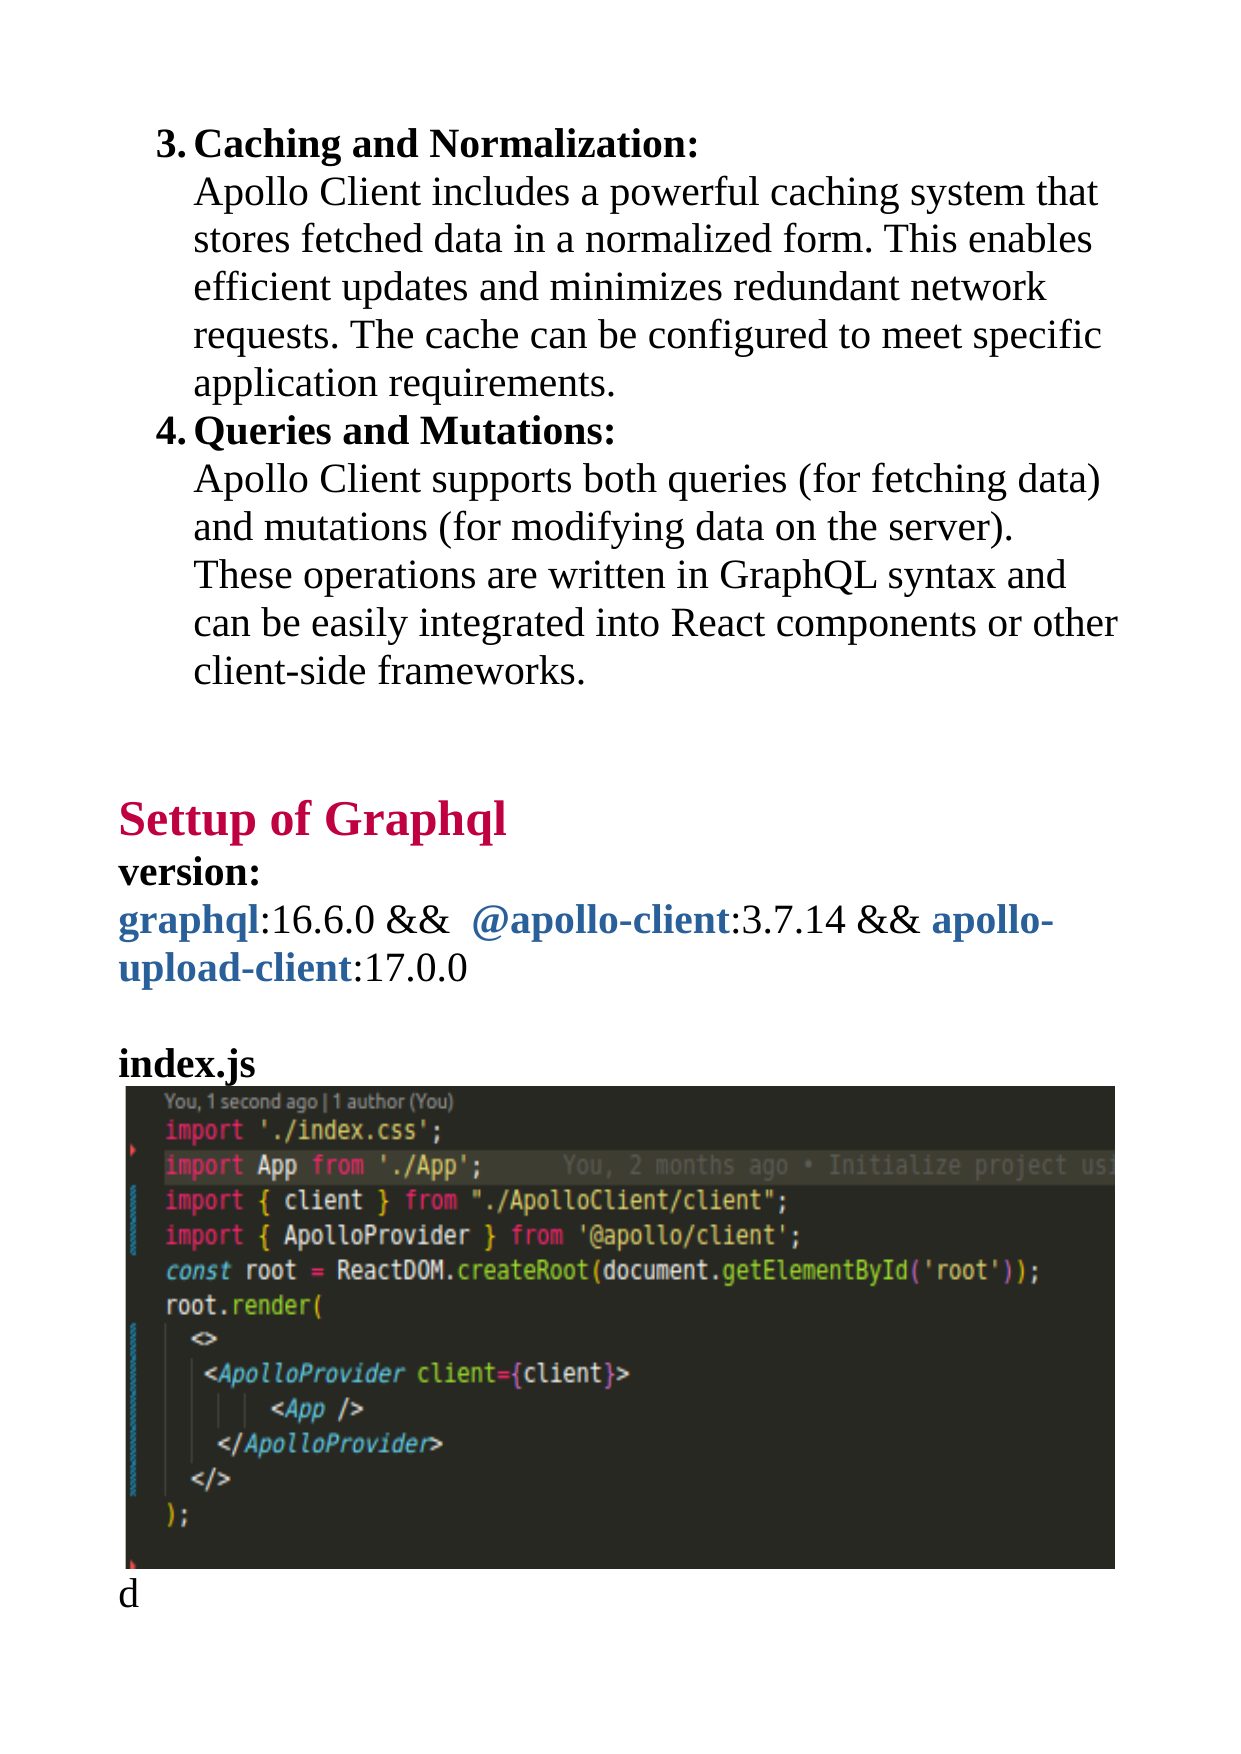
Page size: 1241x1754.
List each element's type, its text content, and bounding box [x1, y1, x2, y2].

list Queries and Mutations: [156, 406, 1122, 453]
text version: [118, 846, 1122, 894]
list Caching and Normalization: [156, 118, 1122, 166]
text d [118, 1086, 1122, 1616]
text graphql:16.6.0 && @apollo-client:3.7.14 && apollo-upload-client:17.0.0 [118, 894, 1122, 990]
text index.js [118, 1038, 1122, 1086]
text Settup of Graphql [118, 789, 1122, 846]
picture [125, 1086, 1115, 1569]
list Apollo Client supports both queries (for fetching data) and mutations (for modifying data on the server). These operations are written in GraphQL syntax and can be easily integrated into React components or other client-side frameworks. [156, 453, 1122, 693]
list Apollo Client includes a powerful caching system that stores fetched data in a normalized form. This enables efficient updates and minimizes redundant network requests. The cache can be configured to meet specific application requirements. [156, 166, 1122, 406]
